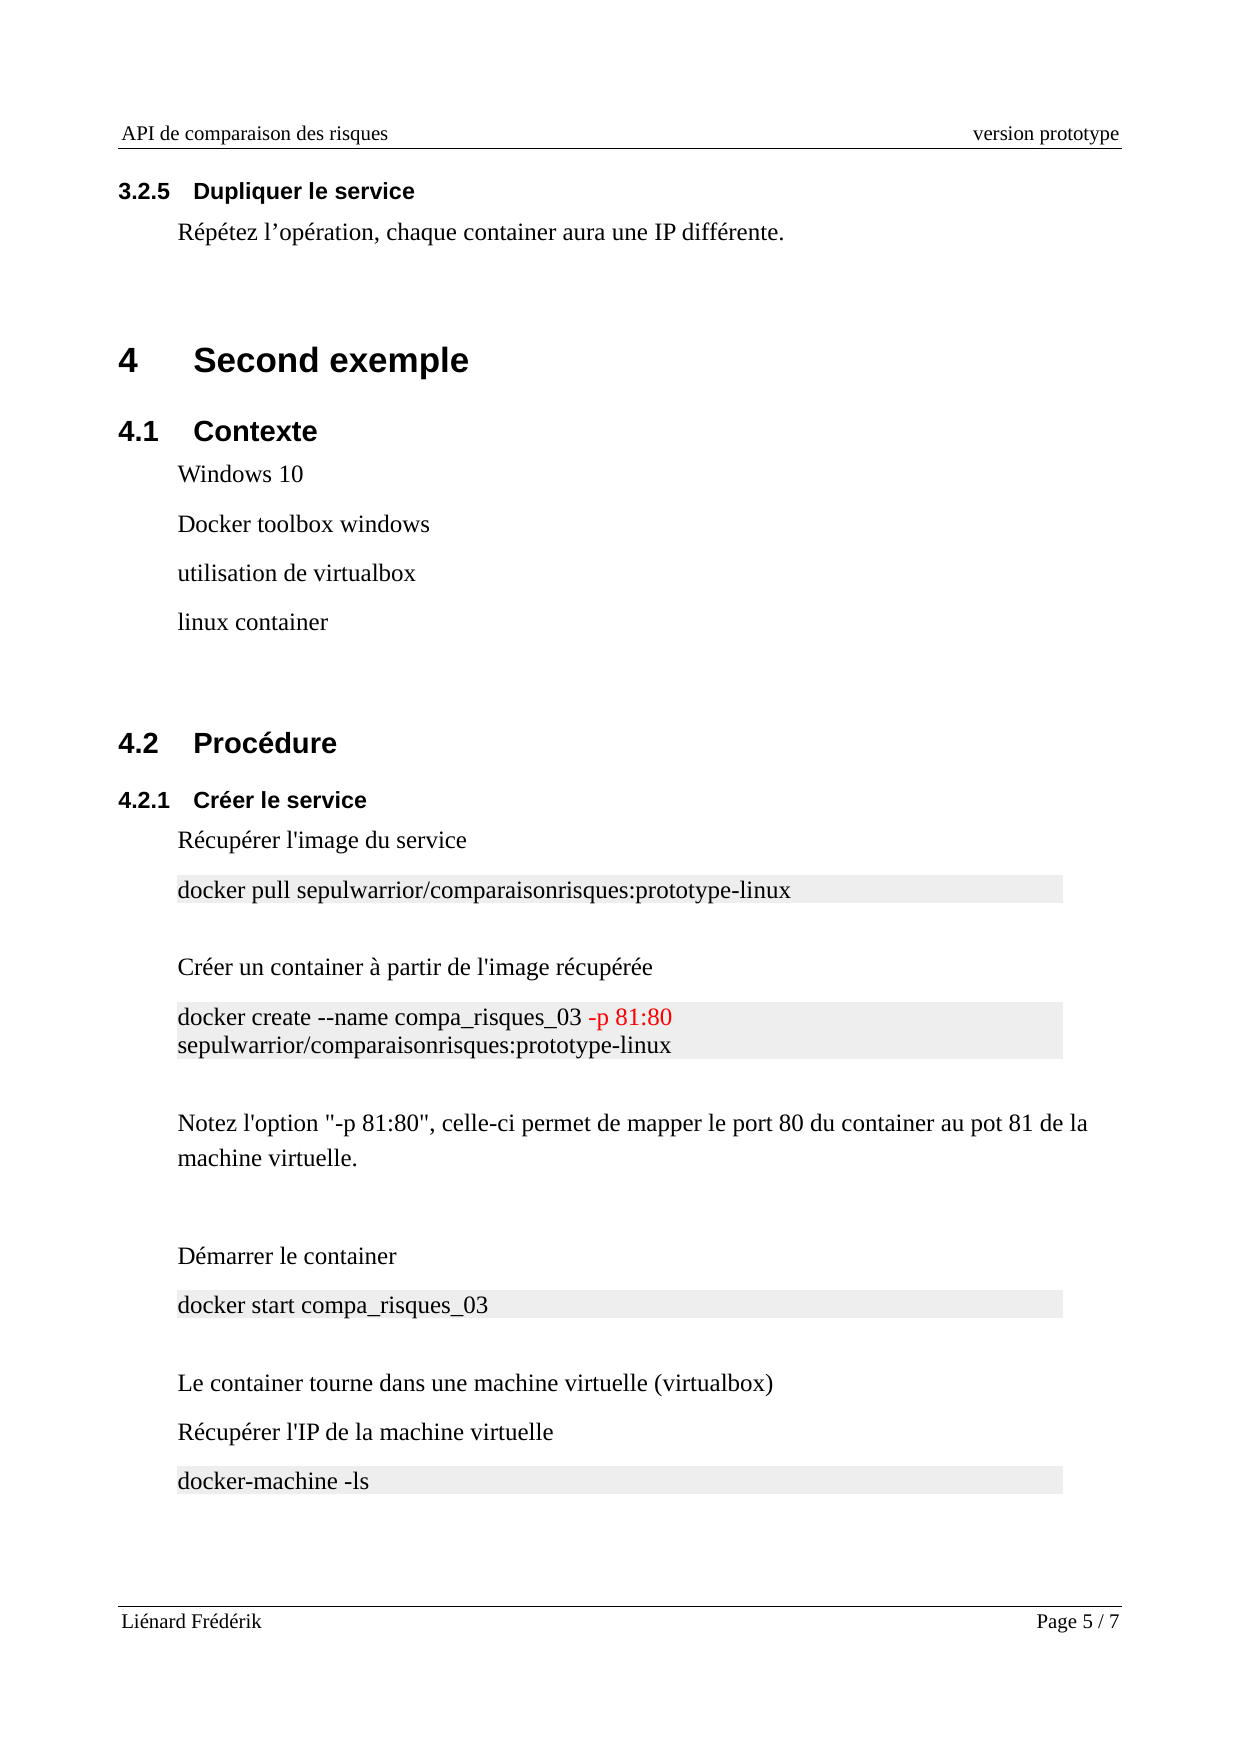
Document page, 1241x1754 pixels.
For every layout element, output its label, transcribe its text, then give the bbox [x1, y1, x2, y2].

text docker-machine -ls [177, 1466, 1063, 1494]
text Docker toolbox windows [177, 509, 1122, 537]
subtitle Second exemple [118, 340, 1122, 380]
text docker pull sepulwarrior/comparaisonrisques:prototype-linux [177, 875, 1063, 903]
text Démarrer le container [177, 1241, 1122, 1269]
subtitle Créer le service [118, 786, 1122, 813]
text utilisation de virtualbox [177, 558, 1122, 586]
text docker start compa_risques_03 [177, 1290, 1063, 1318]
text Créer un container à partir de l'image récupérée [177, 952, 1122, 981]
text Récupérer l'image du service [177, 826, 1122, 854]
subtitle Dupliquer le service [118, 178, 1122, 204]
subtitle Procédure [118, 726, 1122, 759]
text linux container [177, 607, 1122, 636]
text Notez l'option "-p 81:80", celle-ci permet de mapper le port 80 du container au pot 81 de la machine virtuelle. [177, 1108, 1122, 1171]
text Windows 10 [177, 459, 1122, 488]
text Le container tourne dans une machine virtuelle (virtualbox) [177, 1368, 1122, 1396]
text docker create --name compa_risques_03 -p 81:80 sepulwarrior/comparaisonrisques:prototype-linux [177, 1002, 1063, 1059]
subtitle Contexte [118, 413, 1122, 447]
text Répétez l’opération, chaque container aura une IP différente. [177, 217, 1122, 246]
text Récupérer l'IP de la machine virtuelle [177, 1417, 1122, 1445]
